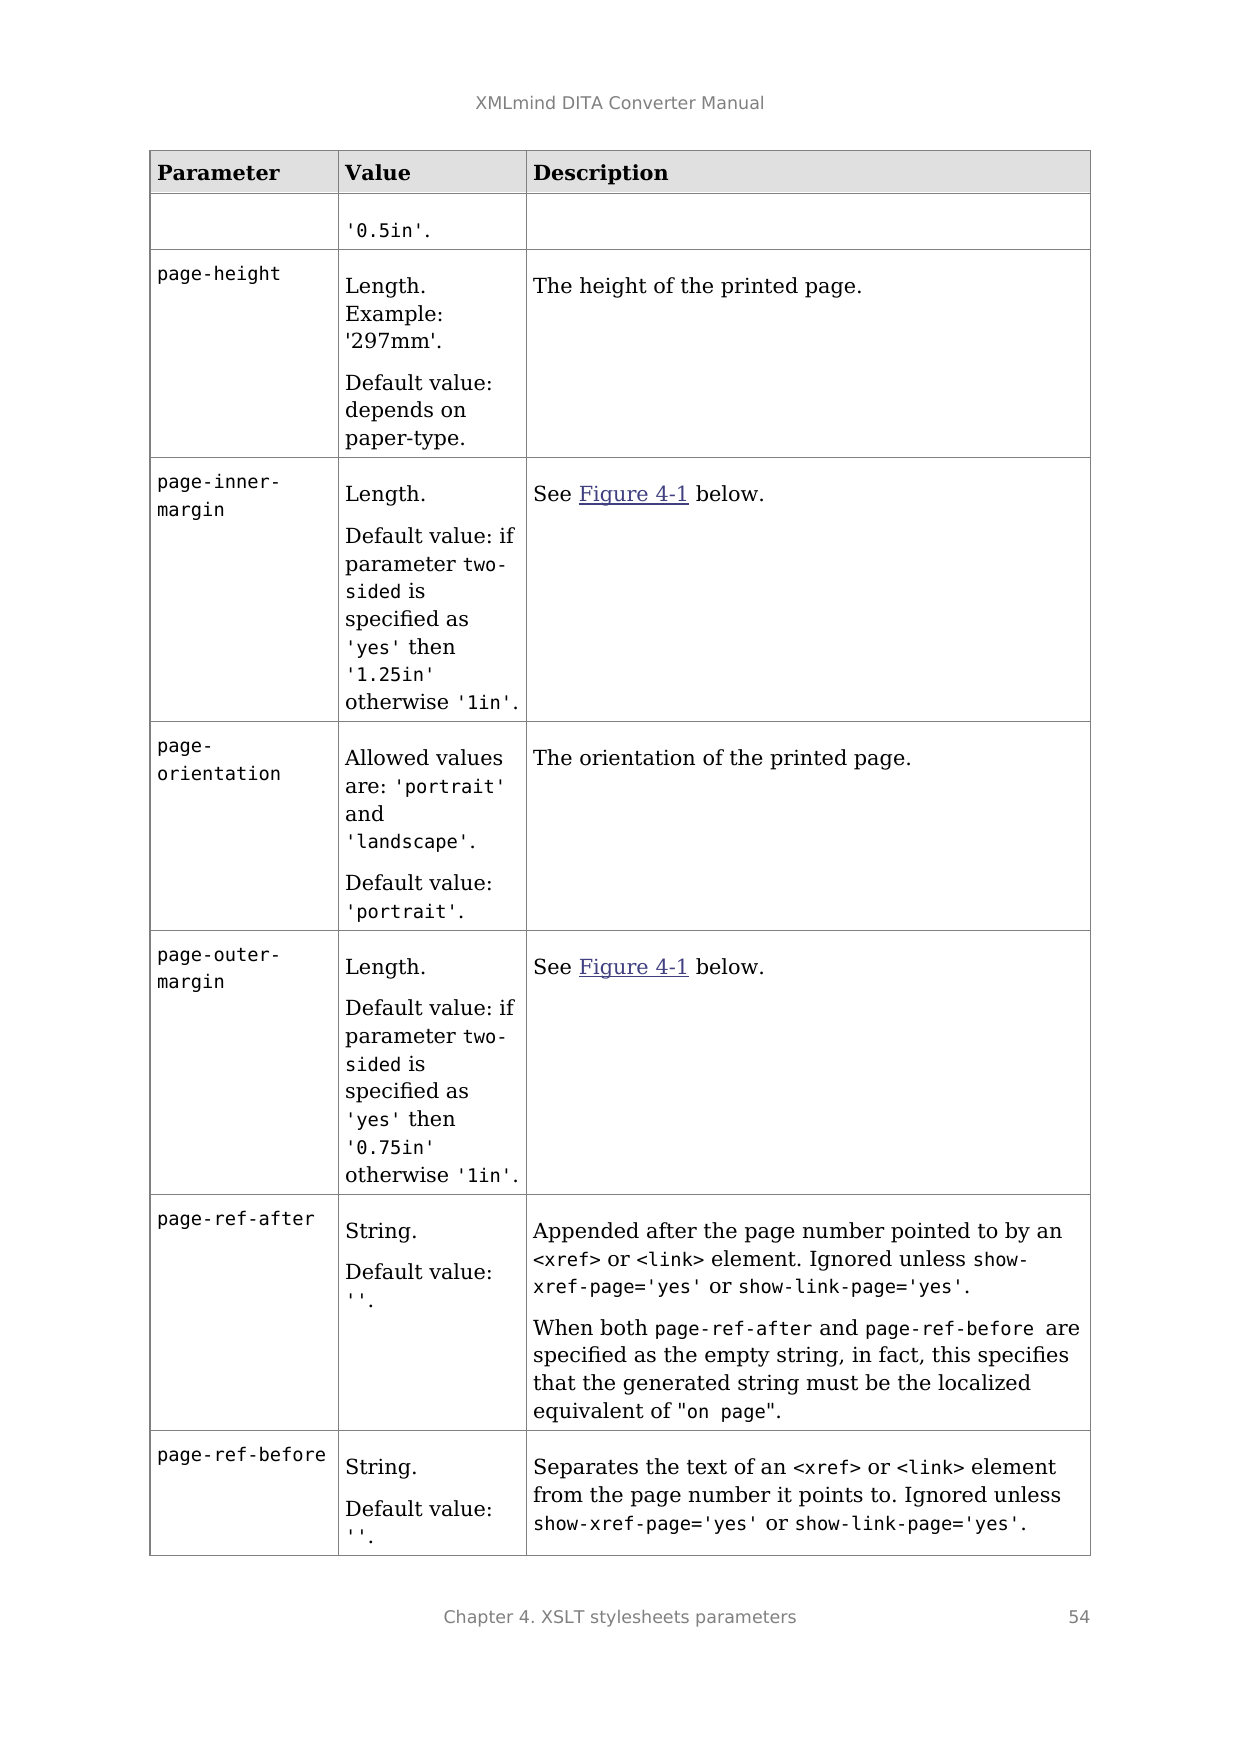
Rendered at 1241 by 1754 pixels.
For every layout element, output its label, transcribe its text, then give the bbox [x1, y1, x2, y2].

table_cell Length. Example: '297mm'. Default value: depends on paper-type. [339, 250, 526, 457]
table_header Description [527, 151, 1090, 192]
table_cell Appended after the page number pointed to by an <xref> or <link> element. Ignored unless show-xref-page='yes' or show-link-page='yes'. When both page-ref-after and page-ref-before are specified as the empty string, in fact, this specifies that the generated string must be the localized equivalent of "on page". [527, 1195, 1090, 1430]
table_cell See Figure 4-1 below. [527, 458, 1090, 721]
table_cell String. Default value: ''. [339, 1431, 526, 1555]
table_cell Length. Default value: if parameter two-sided is specified as 'yes' then '0.75in' otherwise '1in'. [339, 931, 526, 1194]
table_cell Allowed values are: 'portrait' and 'landscape'. Default value: 'portrait'. [339, 722, 526, 930]
table_cell [527, 194, 1090, 249]
table_cell page-height [151, 250, 338, 457]
table_cell Length. Default value: if parameter two-sided is specified as 'yes' then '1.25in' otherwise '1in'. [339, 458, 526, 721]
table_cell page-ref-before [151, 1431, 338, 1555]
table_cell page-ref-after [151, 1195, 338, 1430]
table_cell page-outer-margin [151, 931, 338, 1194]
table_cell page-inner-margin [151, 458, 338, 721]
table_header Parameter [151, 151, 338, 192]
table_cell The height of the printed page. [527, 250, 1090, 457]
table_cell '0.5in'. [339, 194, 526, 249]
table_cell The orientation of the printed page. [527, 722, 1090, 930]
table_cell String. Default value: ''. [339, 1195, 526, 1430]
table_cell See Figure 4-1 below. [527, 931, 1090, 1194]
table_cell Separates the text of an <xref> or <link> element from the page number it points to. Ignored unless show-xref-page='yes' or show-link-page='yes'. [527, 1431, 1090, 1555]
table_header Value [339, 151, 526, 192]
table_cell page-orientation [151, 722, 338, 930]
table_cell [151, 194, 338, 249]
